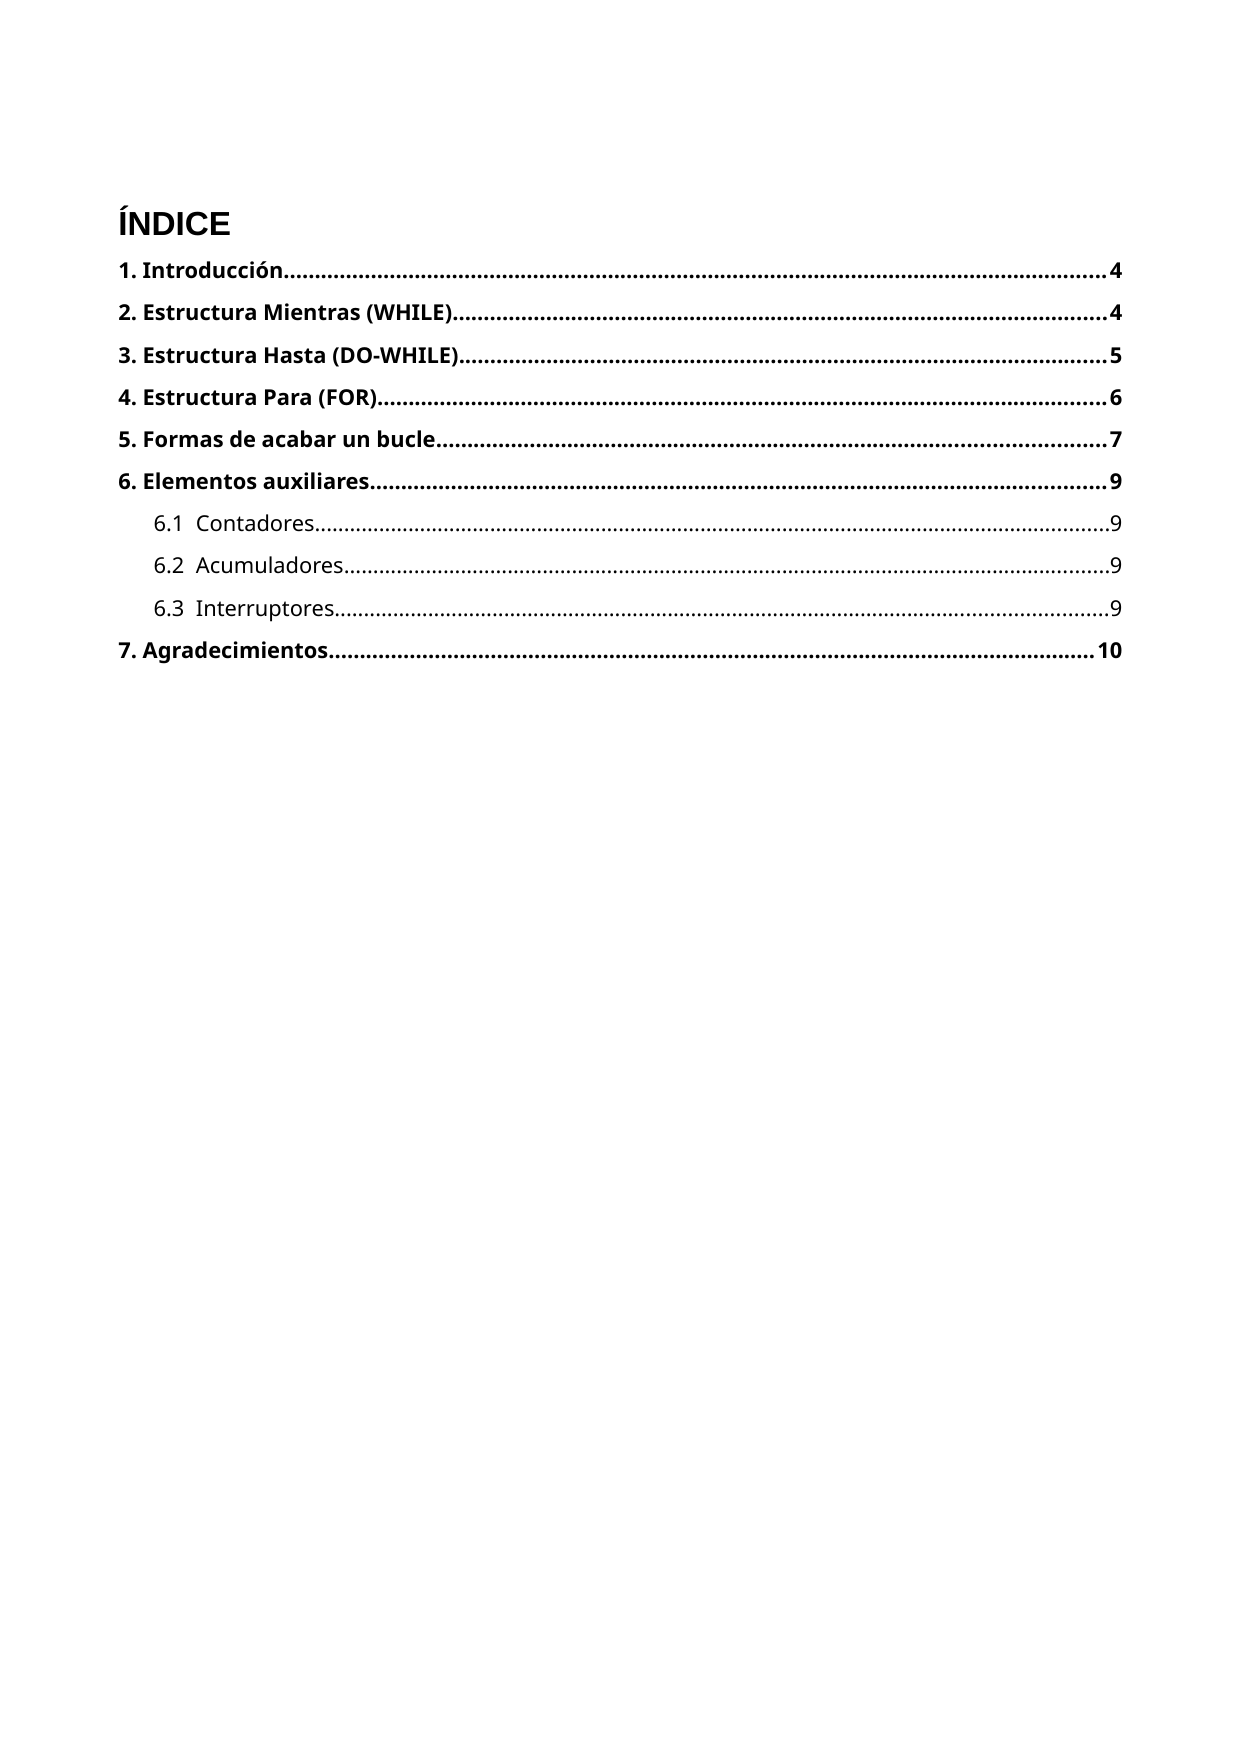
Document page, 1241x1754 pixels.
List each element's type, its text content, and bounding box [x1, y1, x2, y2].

text 1. Introducción 4 [118, 255, 1122, 285]
subtitle Índice [118, 204, 1122, 243]
text 5. Formas de acabar un bucle 7 [118, 424, 1122, 454]
text 7. Agradecimientos 10 [118, 635, 1122, 665]
text 3. Estructura Hasta (DO-WHILE) 5 [118, 339, 1122, 369]
text 6.2 Acumuladores 9 [148, 551, 1122, 580]
text 4. Estructura Para (FOR) 6 [118, 382, 1122, 412]
text 6.3 Interruptores 9 [148, 593, 1122, 622]
text 6.1 Contadores 9 [148, 508, 1122, 538]
text 2. Estructura Mientras (WHILE) 4 [118, 297, 1122, 327]
text 6. Elementos auxiliares 9 [118, 466, 1122, 496]
